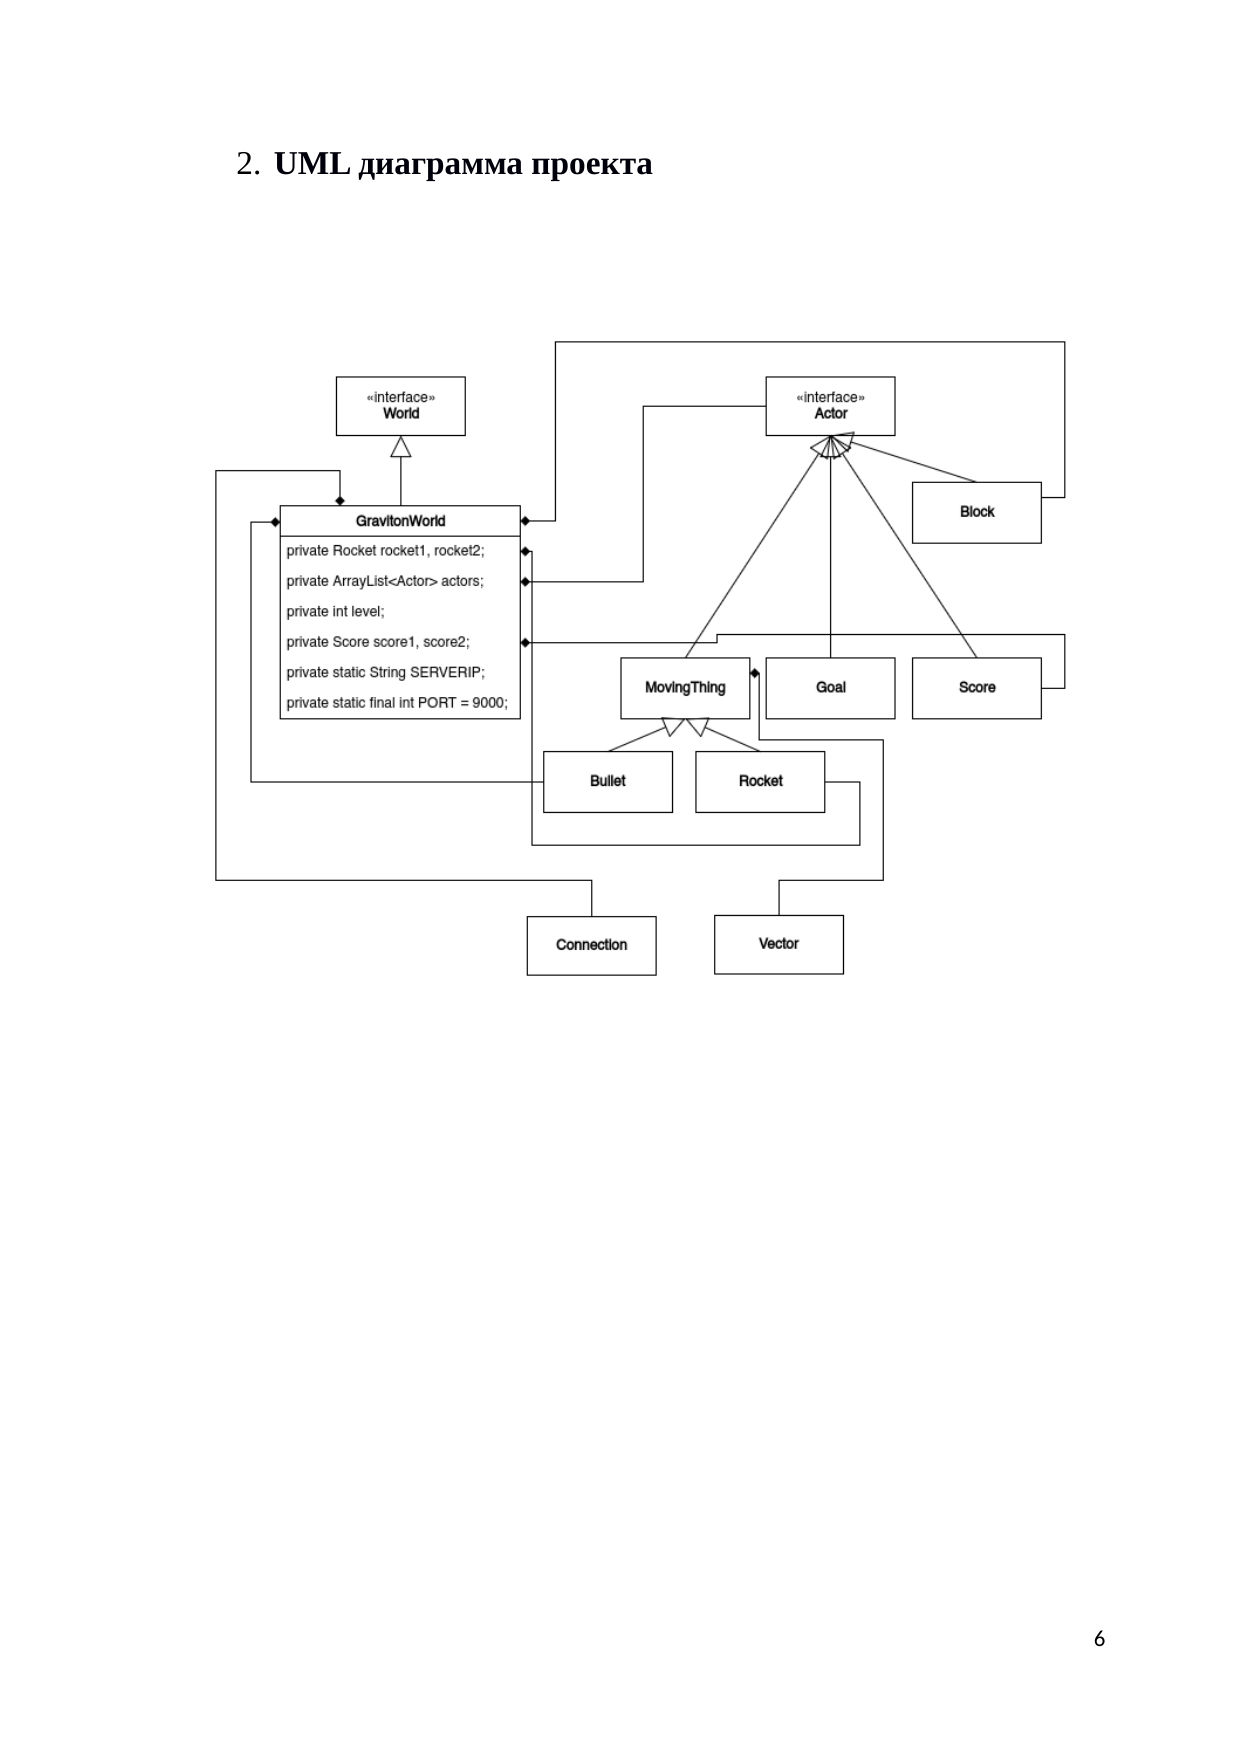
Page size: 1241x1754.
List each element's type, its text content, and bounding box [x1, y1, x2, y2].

subtitle UML диаграмма проекта [236, 143, 1105, 181]
